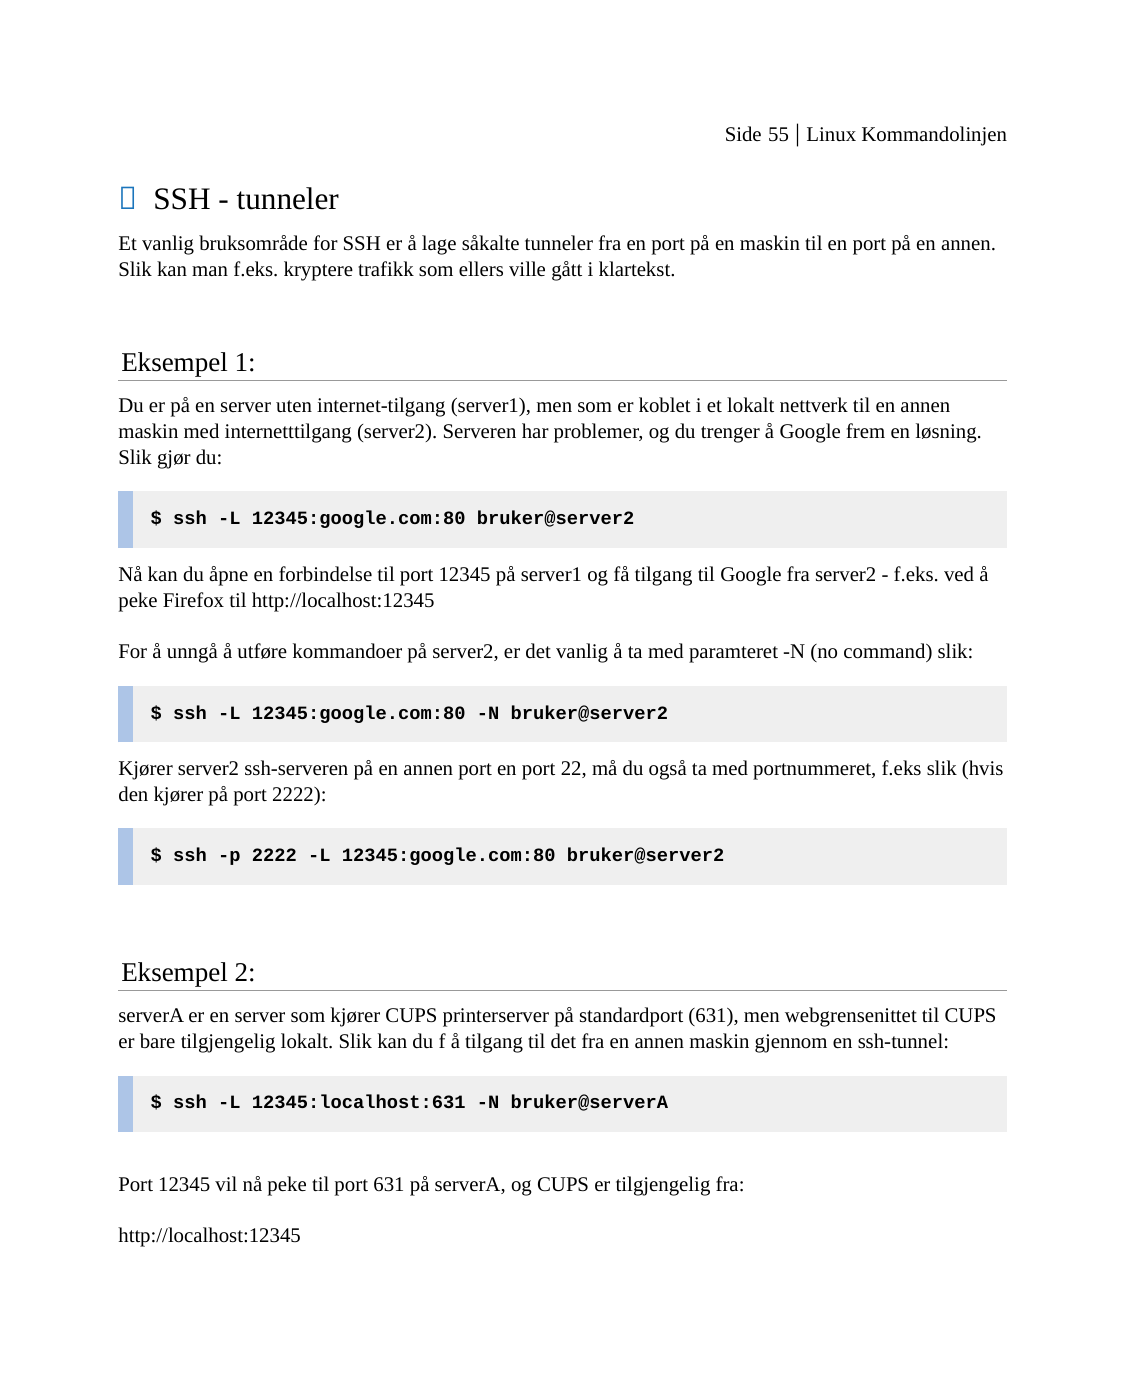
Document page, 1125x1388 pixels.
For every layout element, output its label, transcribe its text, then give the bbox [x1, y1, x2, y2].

text $ ssh -L 12345:localhost:631 -N bruker@serverA [133, 1076, 1007, 1132]
text Nå kan du åpne en forbindelse til port 12345 på server1 og få tilgang til Google fra server2 - f.eks. ved å peke Firefox til http://localhost:12345 For å unngå å utføre kommandoer på server2, er det vanlig å ta med paramteret -N (no command) slik: [118, 562, 1007, 663]
subtitle  SSH - tunneler [118, 176, 1007, 219]
subtitle Eksempel 2: [118, 953, 1007, 990]
text $ ssh -L 12345:google.com:80 bruker@server2 [133, 491, 1007, 548]
text Kjører server2 ssh-serveren på en annen port en port 22, må du også ta med portnummeret, f.eks slik (hvis den kjører på port 2222): [118, 756, 1007, 806]
text Port 12345 vil nå peke til port 631 på serverA, og CUPS er tilgjengelig fra: http://localhost:12345 [118, 1146, 1007, 1247]
subtitle Eksempel 1: [118, 312, 1007, 380]
text $ ssh -L 12345:google.com:80 -N bruker@server2 [133, 686, 1007, 742]
text Et vanlig bruksområde for SSH er å lage såkalte tunneler fra en port på en maskin til en port på en annen. Slik kan man f.eks. kryptere trafikk som ellers ville gått i klartekst. [118, 231, 1007, 281]
text $ ssh -p 2222 -L 12345:google.com:80 bruker@server2 [133, 828, 1007, 885]
text serverA er en server som kjører CUPS printerserver på standardport (631), men webgrensenittet til CUPS er bare tilgjengelig lokalt. Slik kan du f å tilgang til det fra en annen maskin gjennom en ssh-tunnel: [118, 1003, 1007, 1053]
text Du er på en server uten internet-tilgang (server1), men som er koblet i et lokalt nettverk til en annen maskin med internetttilgang (server2). Serveren har problemer, og du trenger å Google frem en løsning. Slik gjør du: [118, 393, 1007, 469]
